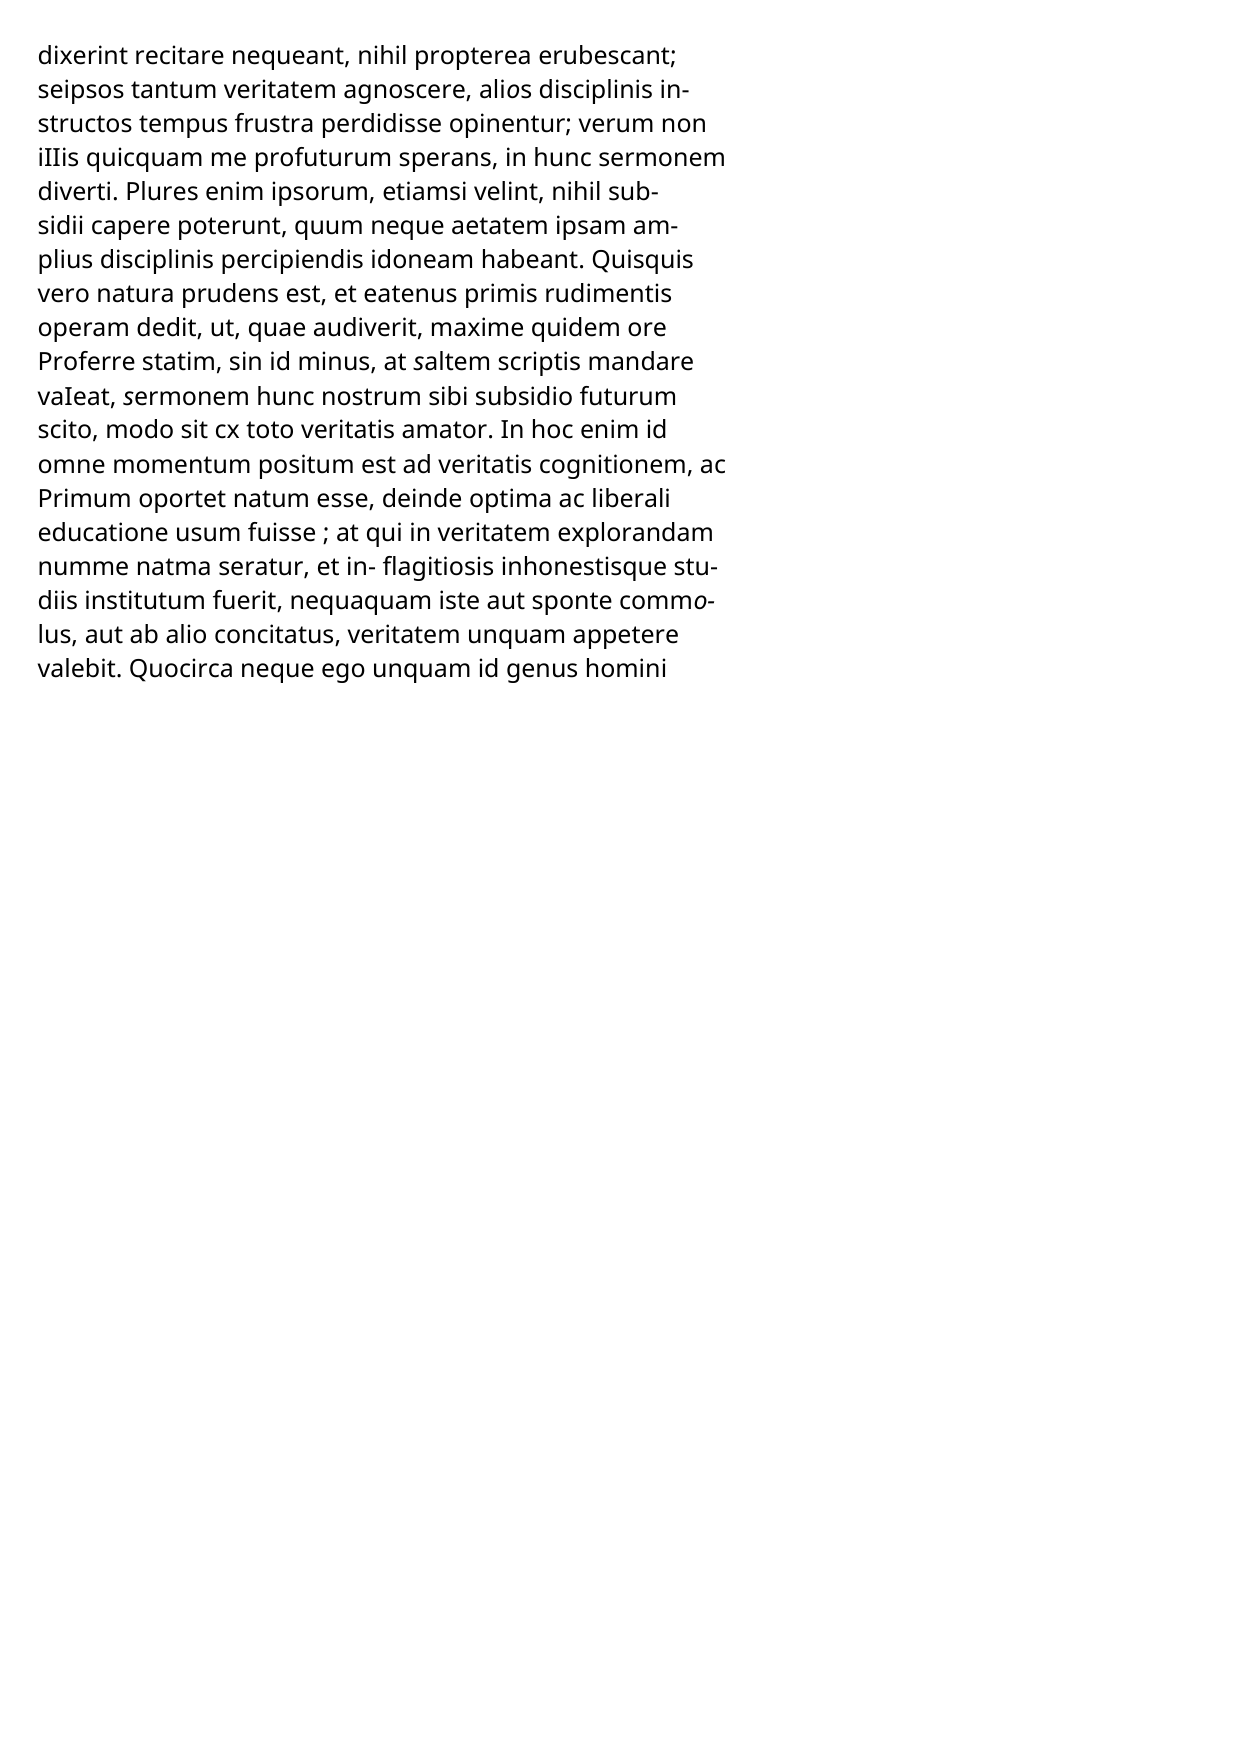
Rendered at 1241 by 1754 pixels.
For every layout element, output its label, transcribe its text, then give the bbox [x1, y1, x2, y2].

text dixerint recitare nequeant, nihil propterea erubescant; seipsos tantum veritatem agnoscere, alios disciplinis in- structos tempus frustra perdidisse opinentur; verum non iIIis quicquam me profuturum sperans, in hunc sermonem diverti. Plures enim ipsorum, etiamsi velint, nihil sub- sidii capere poterunt, quum neque aetatem ipsam am- plius disciplinis percipiendis idoneam habeant. Quisquis vero natura prudens est, et eatenus primis rudimentis operam dedit, ut, quae audiverit, maxime quidem ore Proferre statim, sin id minus, at saltem scriptis mandare vaIeat, sermonem hunc nostrum sibi subsidio futurum scito, modo sit cx toto veritatis amator. In hoc enim id omne momentum positum est ad veritatis cognitionem, ac Primum oportet natum esse, deinde optima ac liberali educatione usum fuisse ; at qui in veritatem explorandam numme natma seratur, et in- flagitiosis inhonestisque stu- diis institutum fuerit, nequaquam iste aut sponte commo- lus, aut ab alio concitatus, veritatem unquam appetere valebit. Quocirca neque ego unquam id genus homini [37, 37, 1203, 685]
